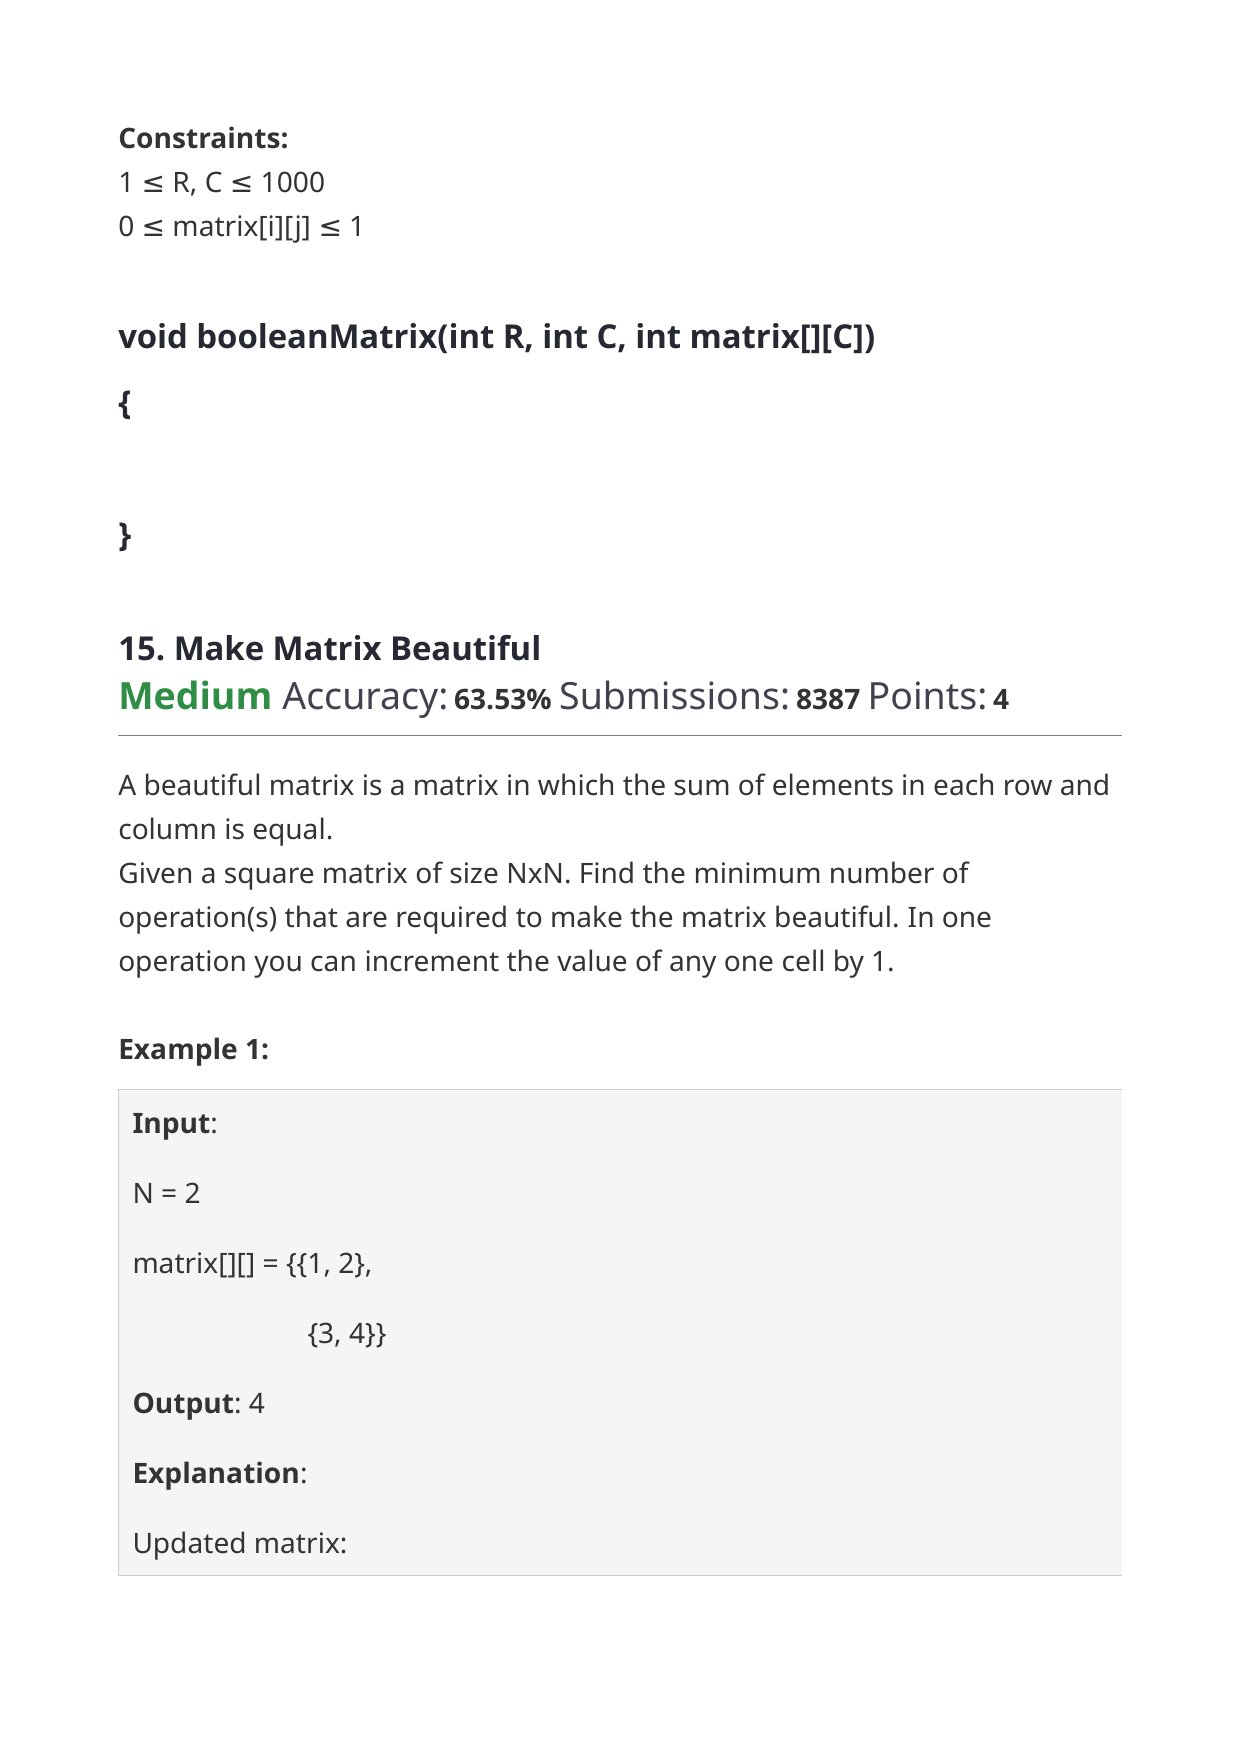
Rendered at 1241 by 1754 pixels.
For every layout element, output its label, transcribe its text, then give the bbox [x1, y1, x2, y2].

text Updated matrix: [119, 1509, 1122, 1575]
text { [118, 379, 1122, 424]
text A beautiful matrix is a matrix in which the sum of elements in each row and column is equal. Given a square matrix of size NxN. Find the minimum number of operation(s) that are required to make the matrix beautiful. In one operation you can increment the value of any one cell by 1. Example 1: [118, 765, 1122, 1068]
text N = 2 [119, 1159, 1122, 1211]
text Constraints: 1 ≤ R, C ≤ 1000 0 ≤ matrix[i][j] ≤ 1 [118, 118, 1122, 244]
text void booleanMatrix(int R, int C, int matrix[][C]) [118, 313, 1122, 358]
text 15. Make Matrix Beautiful [118, 625, 1122, 669]
text matrix[][] = {{1, 2}, [119, 1229, 1122, 1281]
text Input: [119, 1090, 1122, 1141]
text Medium Accuracy: 63.53% Submissions: 8387 Points: 4 [118, 669, 1099, 721]
text } [118, 511, 1122, 556]
text Output: 4 [119, 1369, 1122, 1421]
text {3, 4}} [119, 1299, 1122, 1351]
text Explanation: [119, 1439, 1122, 1491]
